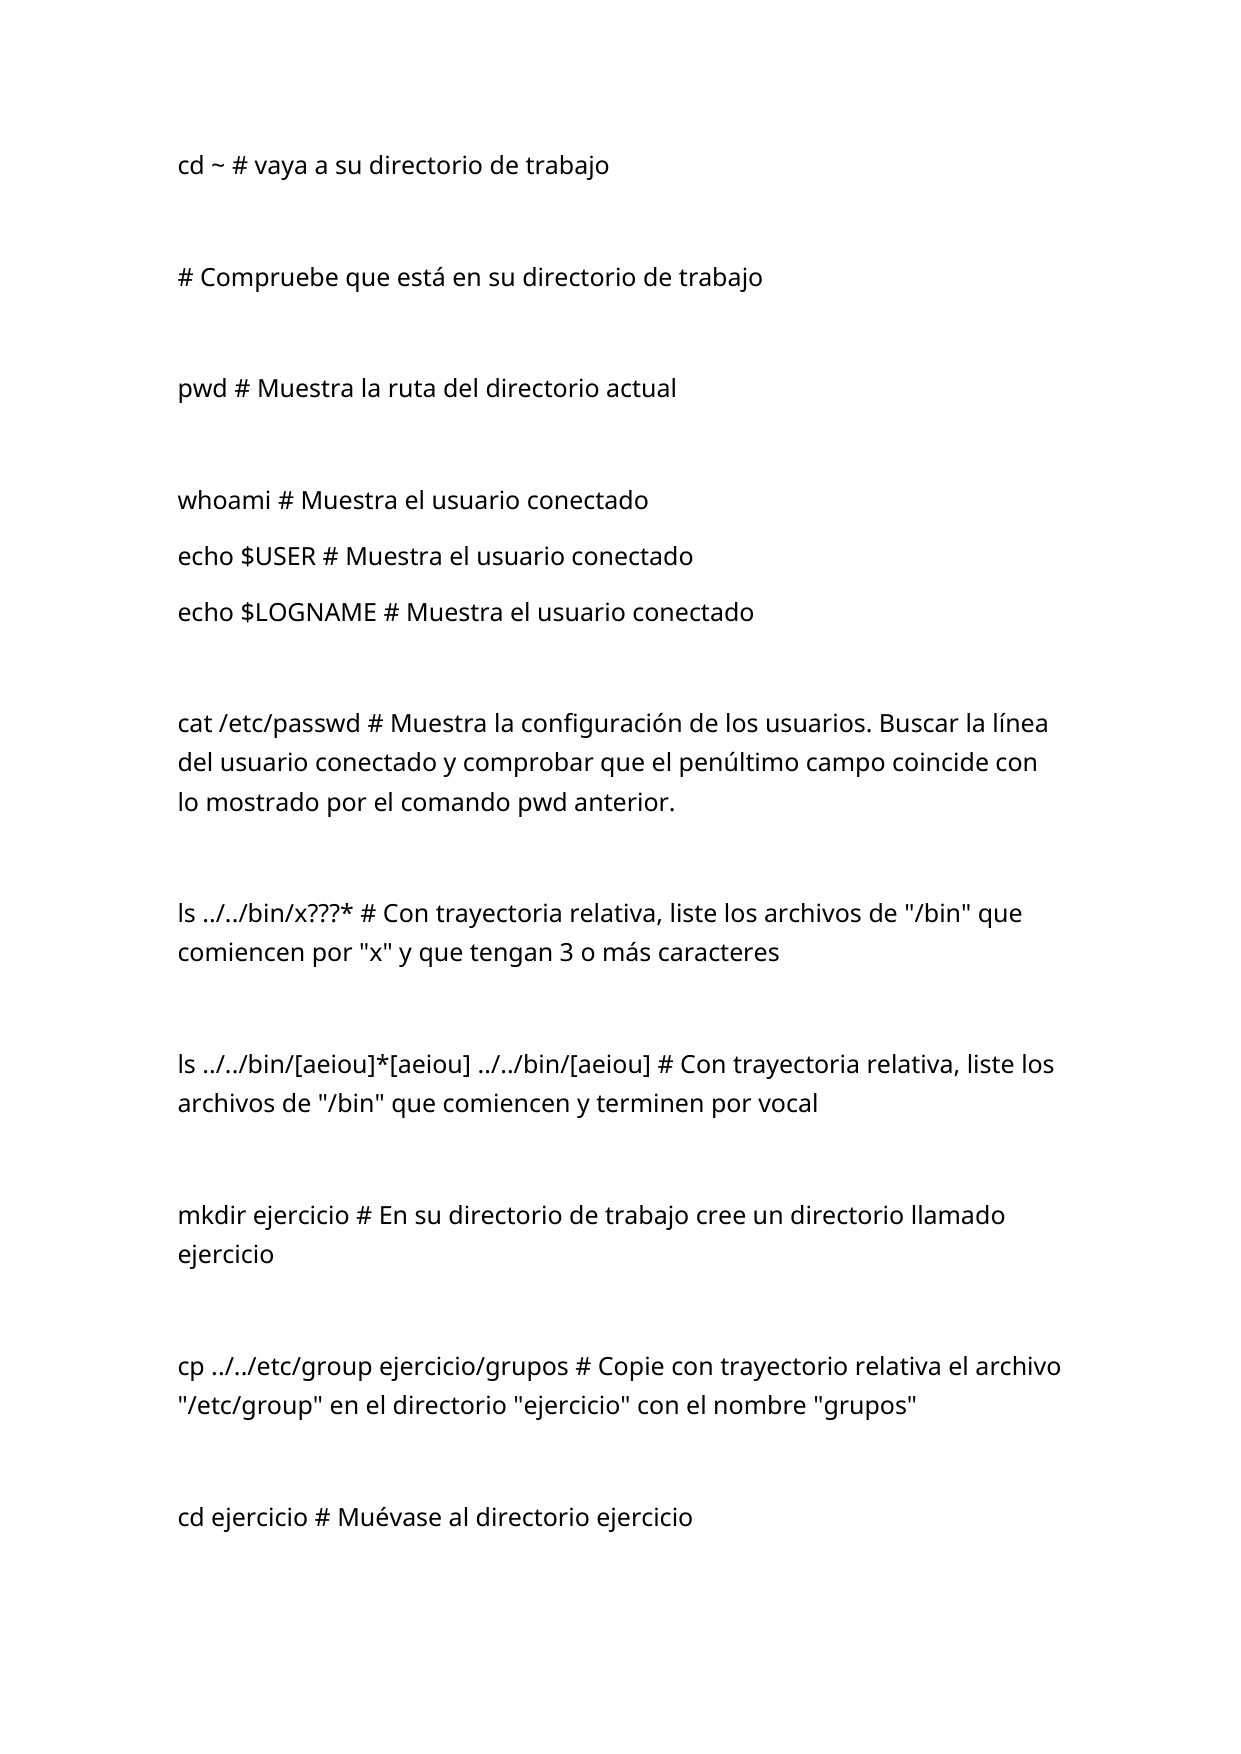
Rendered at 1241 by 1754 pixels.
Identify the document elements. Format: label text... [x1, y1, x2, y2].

text mkdir ejercicio # En su directorio de trabajo cree un directorio llamado ejercicio [177, 1198, 1063, 1271]
text cp ../../etc/group ejercicio/grupos # Copie con trayectorio relativa el archivo "/etc/group" en el directorio "ejercicio" con el nombre "grupos" [177, 1348, 1063, 1422]
text ls ../../bin/x???* # Con trayectoria relativa, liste los archivos de "/bin" que comiencen por "x" y que tengan 3 o más caracteres [177, 896, 1063, 969]
text cd ~ # vaya a su directorio de trabajo [177, 148, 1063, 182]
text # Compruebe que está en su directorio de trabajo [177, 259, 1063, 293]
text echo $LOGNAME # Muestra el usuario conectado [177, 594, 1063, 628]
text cat /etc/passwd # Muestra la configuración de los usuarios. Buscar la línea del usuario conectado y comprobar que el penúltimo campo coincide con lo mostrado por el comando pwd anterior. [177, 706, 1063, 818]
text whoami # Muestra el usuario conectado [177, 483, 1063, 517]
text ls ../../bin/[aeiou]*[aeiou] ../../bin/[aeiou] # Con trayectoria relativa, liste los archivos de "/bin" que comiencen y terminen por vocal [177, 1047, 1063, 1120]
text cd ejercicio # Muévase al directorio ejercicio [177, 1499, 1063, 1533]
text pwd # Muestra la ruta del directorio actual [177, 371, 1063, 405]
text echo $USER # Muestra el usuario conectado [177, 538, 1063, 572]
